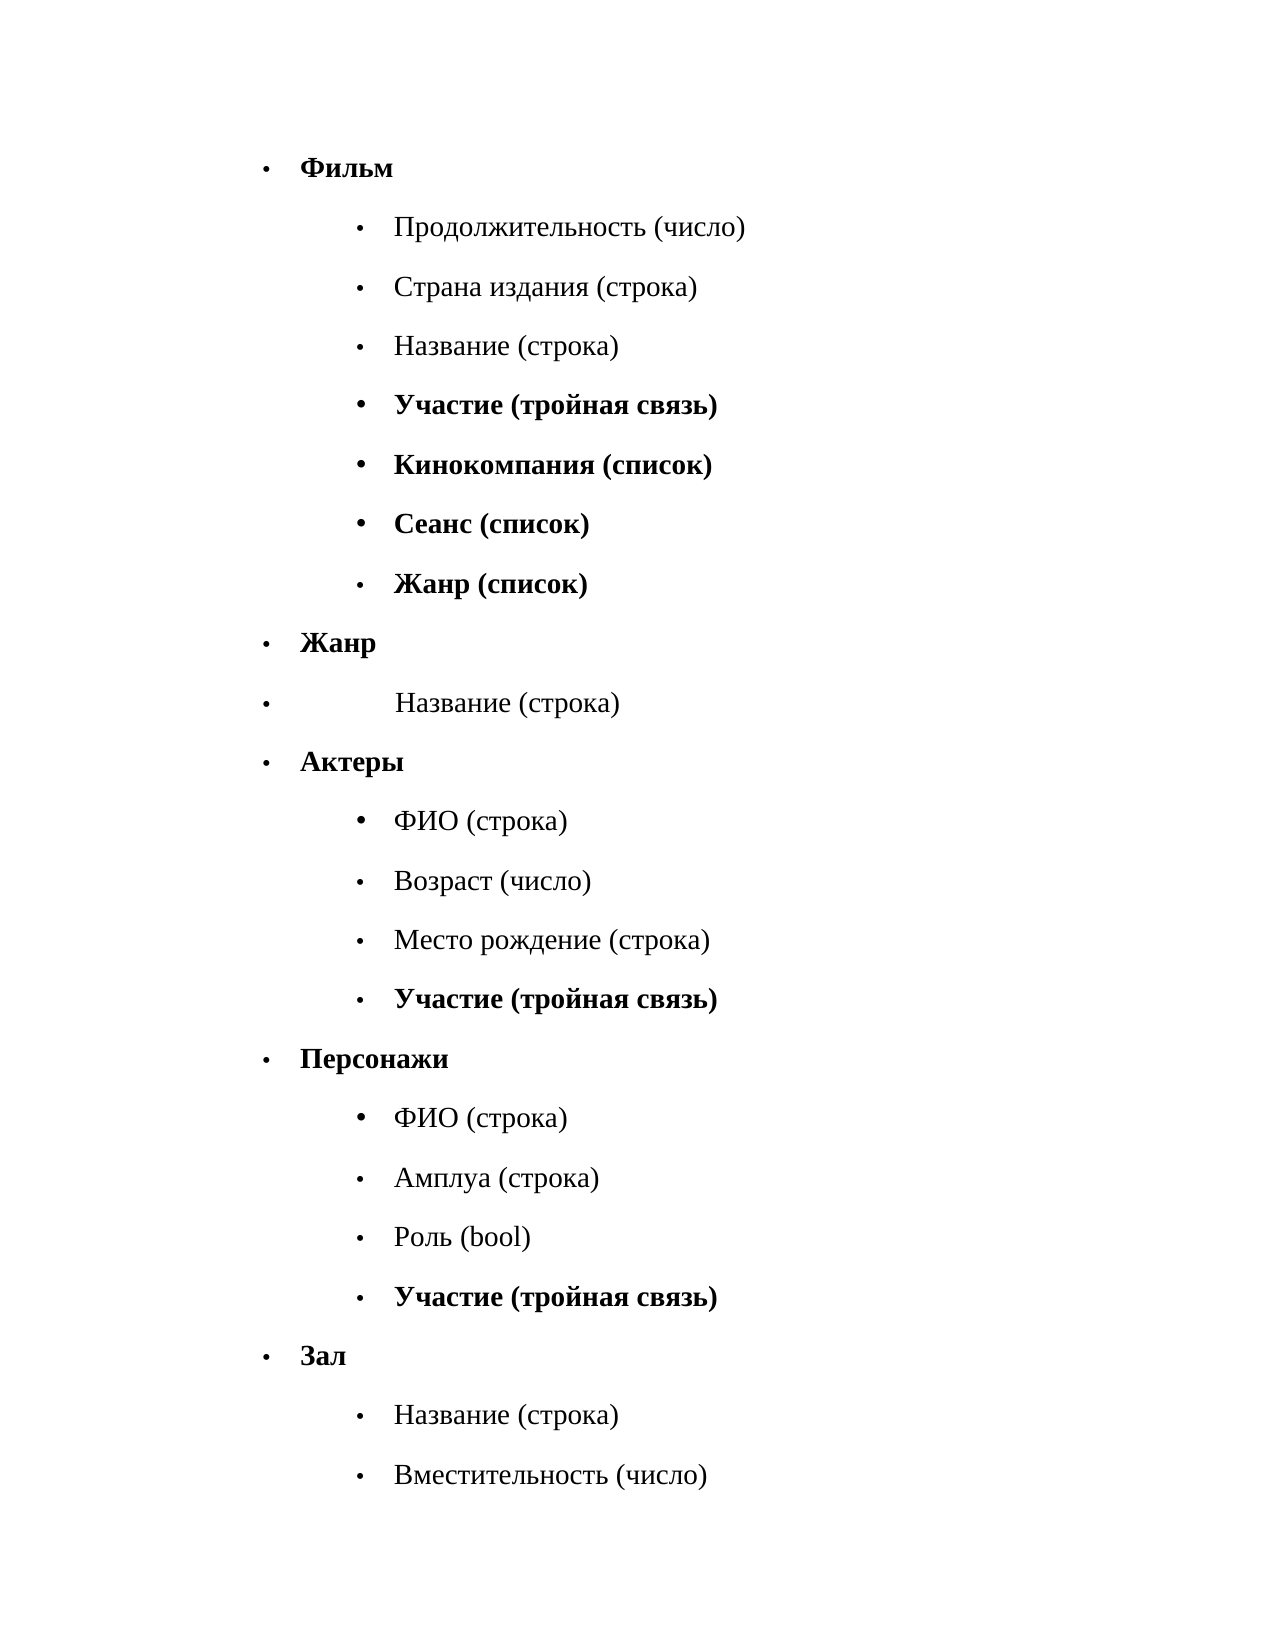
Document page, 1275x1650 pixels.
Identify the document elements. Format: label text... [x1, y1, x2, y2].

list Продолжительность (число) [356, 209, 1125, 243]
list ФИО (строка) [356, 803, 1125, 837]
list Фильм [262, 150, 1125, 183]
list Жанр [262, 625, 1125, 659]
list Возраст (число) [356, 863, 1125, 896]
list Участие (тройная связь) [356, 982, 1125, 1015]
list Зал [262, 1338, 1125, 1372]
list Название (строка) [356, 328, 1125, 362]
list Вместительность (число) [356, 1457, 1125, 1490]
list Актеры [262, 744, 1125, 778]
list Место рождение (строка) [356, 922, 1125, 956]
list Участие (тройная связь) [356, 1279, 1125, 1312]
list Кинокомпания (список) [356, 447, 1125, 481]
list Название (строка) [356, 1397, 1125, 1431]
list Сеанс (список) [356, 506, 1125, 540]
list Участие (тройная связь) [356, 387, 1125, 421]
list Страна издания (строка) [356, 269, 1125, 302]
list Жанр (список) [356, 566, 1125, 599]
list Амплуа (строка) [356, 1160, 1125, 1193]
list Персонажи [262, 1041, 1125, 1074]
list Роль (bool) [356, 1219, 1125, 1253]
list ФИО (строка) [356, 1100, 1125, 1134]
list Название (строка) [262, 685, 1125, 718]
